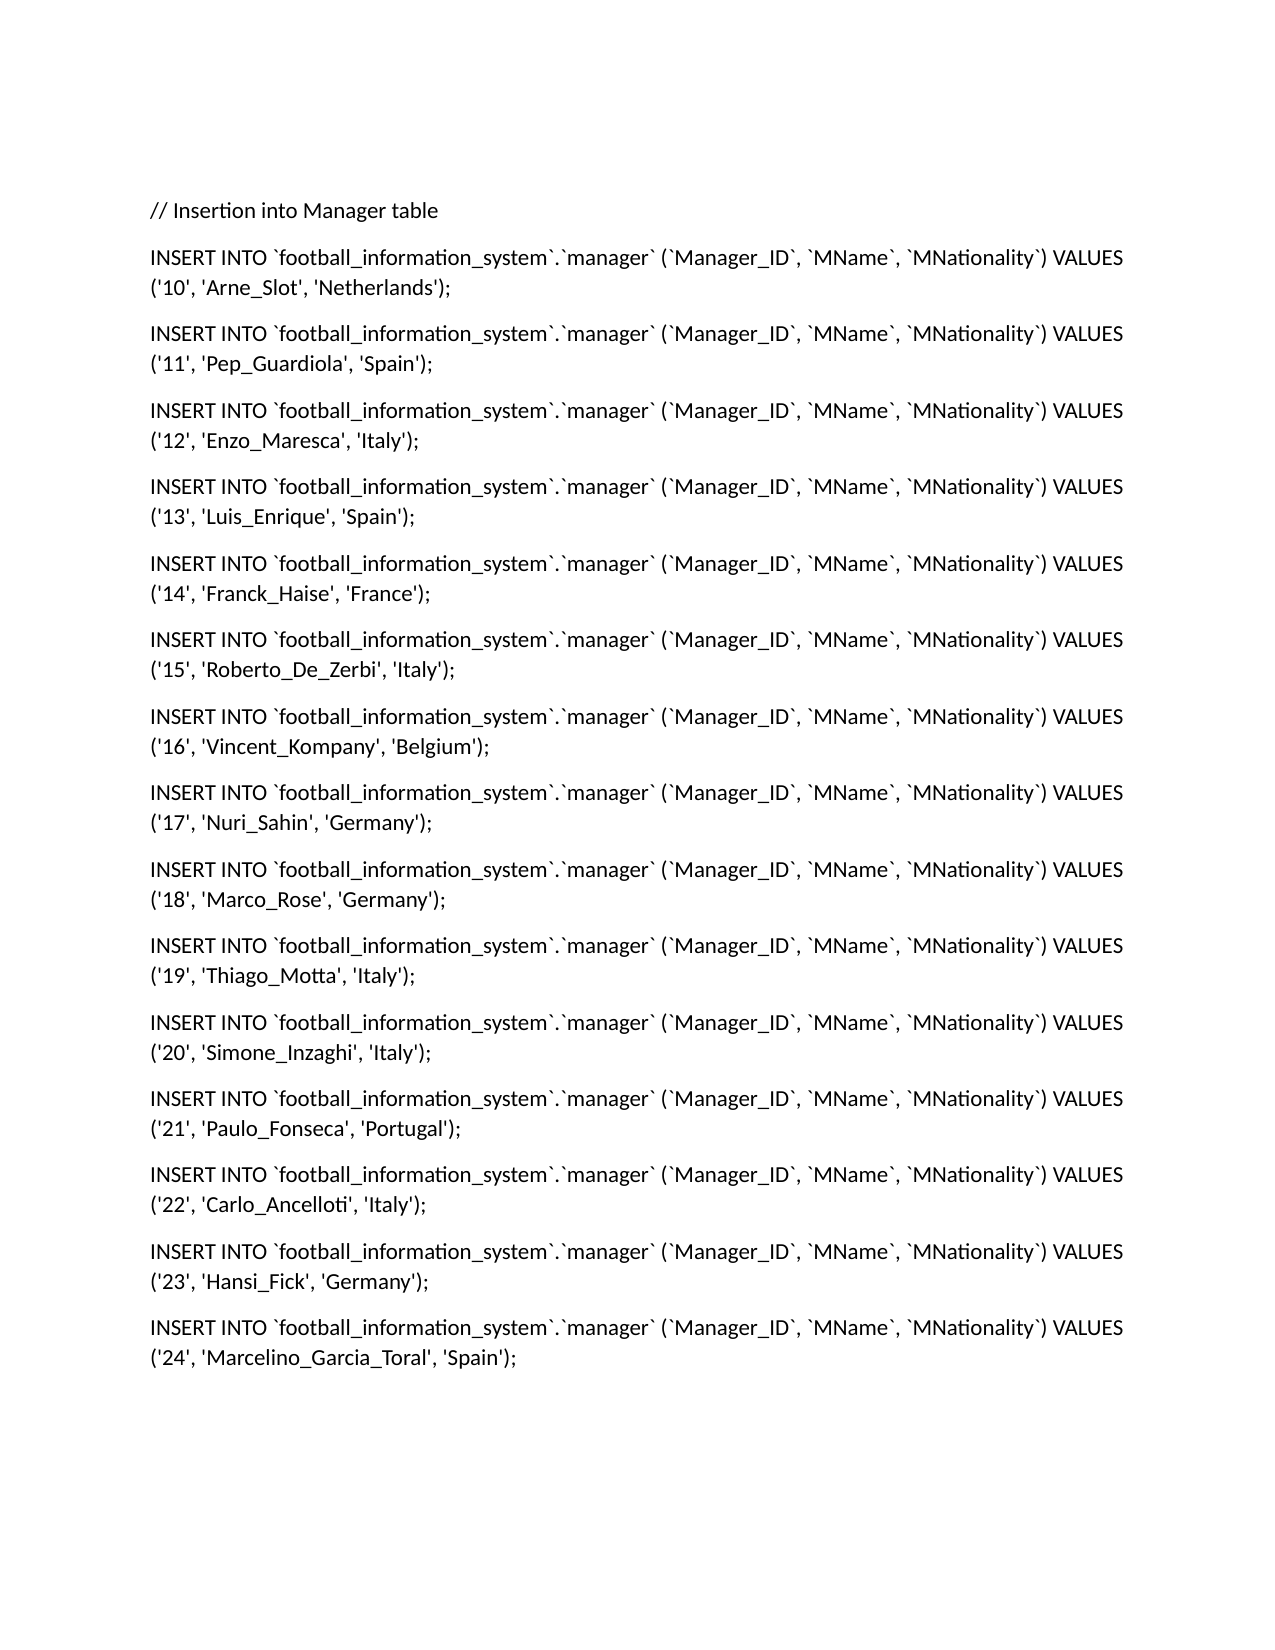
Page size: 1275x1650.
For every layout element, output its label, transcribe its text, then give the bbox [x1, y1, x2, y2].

text INSERT INTO `football_information_system`.`manager` (`Manager_ID`, `MName`, `MNationality`) VALUES ('24', 'Marcelino_Garcia_Toral', 'Spain'); [150, 1313, 1125, 1371]
text // Insertion into Manager table [150, 197, 1125, 224]
text INSERT INTO `football_information_system`.`manager` (`Manager_ID`, `MName`, `MNationality`) VALUES ('22', 'Carlo_Ancelloti', 'Italy'); [150, 1161, 1125, 1218]
text INSERT INTO `football_information_system`.`manager` (`Manager_ID`, `MName`, `MNationality`) VALUES ('23', 'Hansi_Fick', 'Germany'); [150, 1237, 1125, 1295]
text INSERT INTO `football_information_system`.`manager` (`Manager_ID`, `MName`, `MNationality`) VALUES ('11', 'Pep_Guardiola', 'Spain'); [150, 319, 1125, 377]
text INSERT INTO `football_information_system`.`manager` (`Manager_ID`, `MName`, `MNationality`) VALUES ('16', 'Vincent_Kompany', 'Belgium'); [150, 702, 1125, 760]
text INSERT INTO `football_information_system`.`manager` (`Manager_ID`, `MName`, `MNationality`) VALUES ('12', 'Enzo_Maresca', 'Italy'); [150, 396, 1125, 454]
text INSERT INTO `football_information_system`.`manager` (`Manager_ID`, `MName`, `MNationality`) VALUES ('13', 'Luis_Enrique', 'Spain'); [150, 472, 1125, 530]
text INSERT INTO `football_information_system`.`manager` (`Manager_ID`, `MName`, `MNationality`) VALUES ('21', 'Paulo_Fonseca', 'Portugal'); [150, 1084, 1125, 1142]
text INSERT INTO `football_information_system`.`manager` (`Manager_ID`, `MName`, `MNationality`) VALUES ('15', 'Roberto_De_Zerbi', 'Italy'); [150, 625, 1125, 683]
text INSERT INTO `football_information_system`.`manager` (`Manager_ID`, `MName`, `MNationality`) VALUES ('19', 'Thiago_Motta', 'Italy'); [150, 931, 1125, 989]
text INSERT INTO `football_information_system`.`manager` (`Manager_ID`, `MName`, `MNationality`) VALUES ('20', 'Simone_Inzaghi', 'Italy'); [150, 1008, 1125, 1066]
text INSERT INTO `football_information_system`.`manager` (`Manager_ID`, `MName`, `MNationality`) VALUES ('10', 'Arne_Slot', 'Netherlands'); [150, 243, 1125, 301]
text INSERT INTO `football_information_system`.`manager` (`Manager_ID`, `MName`, `MNationality`) VALUES ('18', 'Marco_Rose', 'Germany'); [150, 855, 1125, 913]
text INSERT INTO `football_information_system`.`manager` (`Manager_ID`, `MName`, `MNationality`) VALUES ('14', 'Franck_Haise', 'France'); [150, 549, 1125, 607]
text INSERT INTO `football_information_system`.`manager` (`Manager_ID`, `MName`, `MNationality`) VALUES ('17', 'Nuri_Sahin', 'Germany'); [150, 778, 1125, 836]
